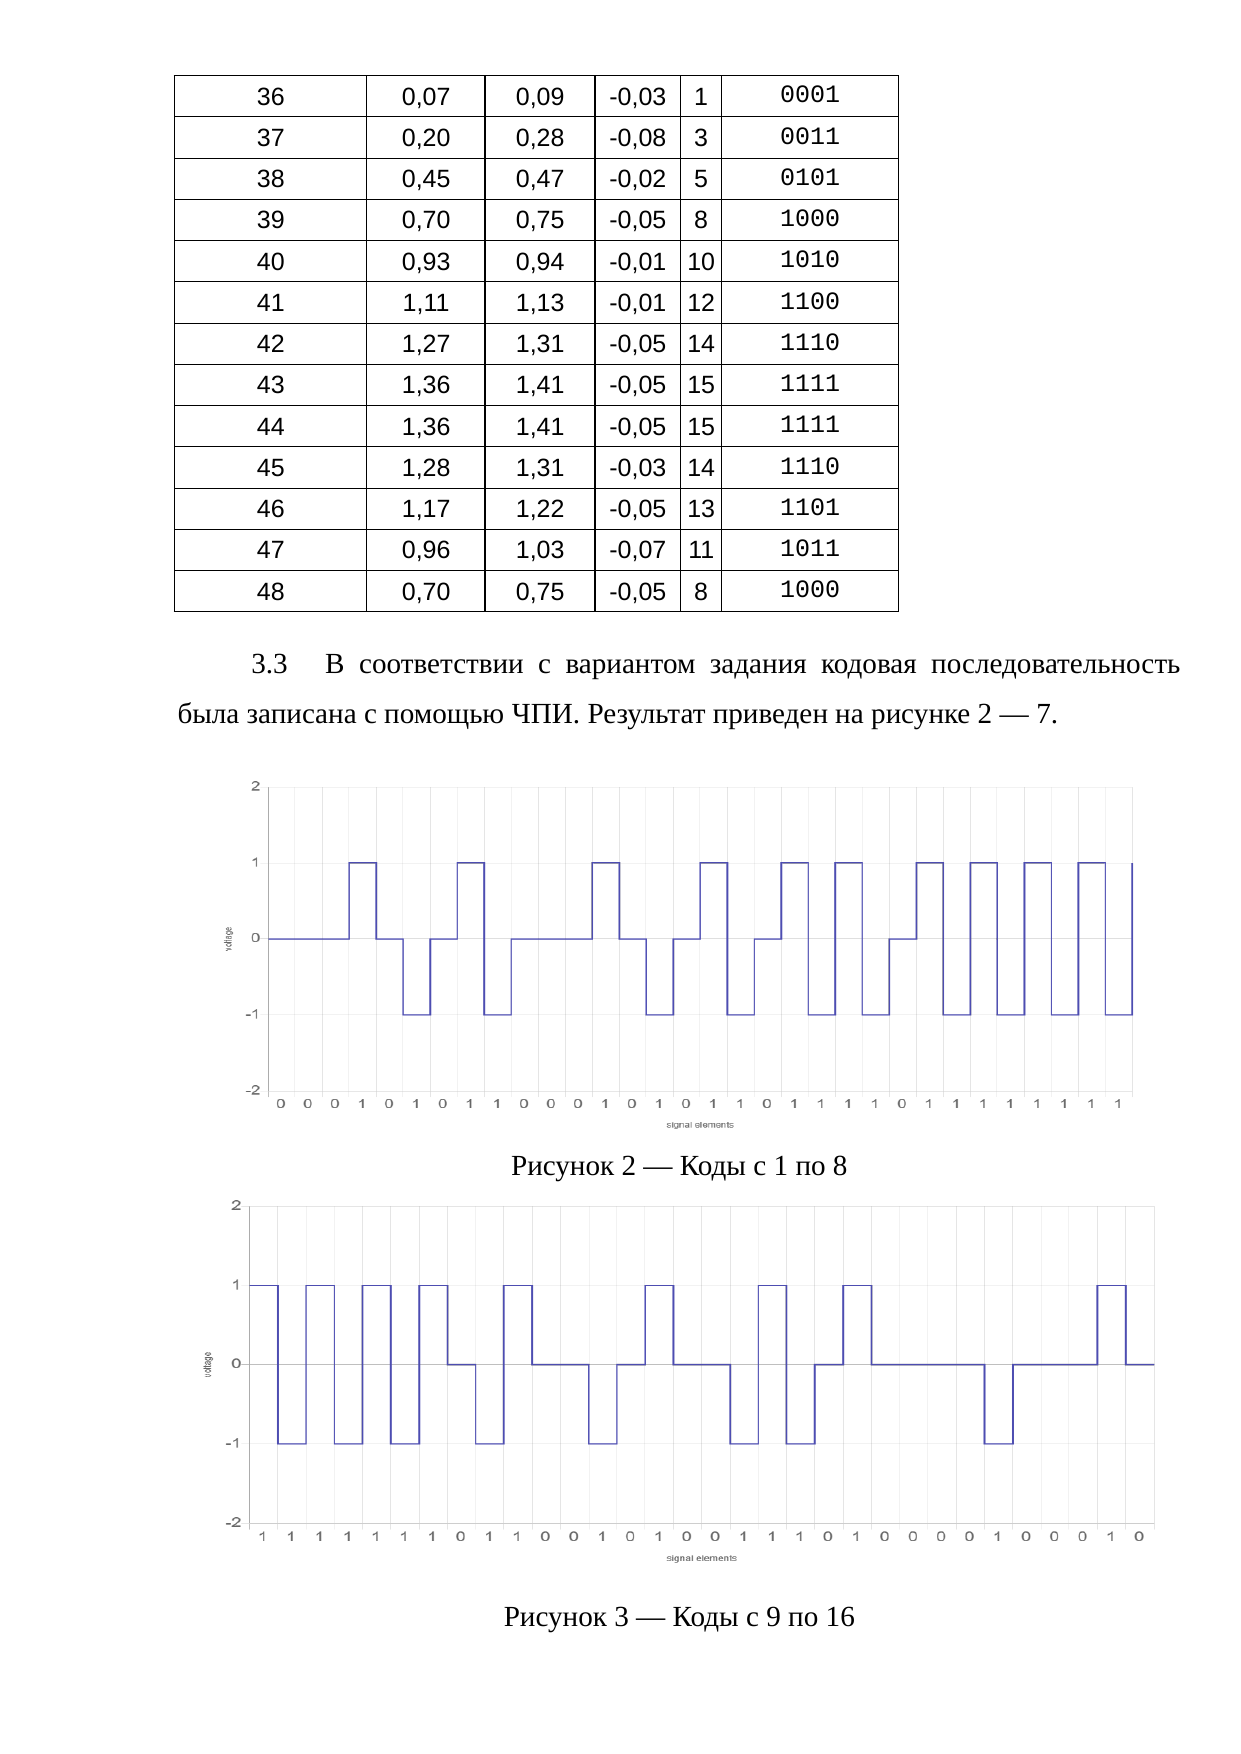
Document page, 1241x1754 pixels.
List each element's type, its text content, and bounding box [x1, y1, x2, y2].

table_cell 0,70 [367, 200, 484, 240]
table_cell 10 [681, 241, 721, 281]
table_cell -0,05 [596, 200, 680, 240]
table_cell 40 [175, 241, 366, 281]
table_cell 0001 [722, 76, 898, 116]
table_cell 1011 [722, 530, 898, 570]
table_cell 45 [175, 447, 366, 487]
table_cell 1110 [722, 324, 898, 364]
table_cell 1,13 [486, 282, 594, 322]
table_cell 36 [175, 76, 366, 116]
table_cell 1010 [722, 241, 898, 281]
table_cell 0,20 [367, 117, 484, 157]
table_cell -0,05 [596, 324, 680, 364]
text Рисунок 2 — Коды с 1 по 8 [177, 780, 1181, 1182]
table_cell 11 [681, 530, 721, 570]
table_cell 1,03 [486, 530, 594, 570]
table_cell 0,75 [486, 571, 594, 611]
table_cell 1,28 [367, 447, 484, 487]
table_cell 0,96 [367, 530, 484, 570]
table_cell 5 [681, 159, 721, 199]
table_cell 1,27 [367, 324, 484, 364]
table_cell 48 [175, 571, 366, 611]
table_cell 12 [681, 282, 721, 322]
table_cell 1,41 [486, 406, 594, 446]
table_cell 1,36 [367, 406, 484, 446]
table_cell 1000 [722, 200, 898, 240]
text Рисунок 3 — Коды с 9 по 16 [177, 1198, 1181, 1633]
table_cell 1000 [722, 571, 898, 611]
table_cell 14 [681, 447, 721, 487]
table_cell 0011 [722, 117, 898, 157]
table_cell 14 [681, 324, 721, 364]
table_cell 1100 [722, 282, 898, 322]
table_cell 0,09 [486, 76, 594, 116]
table_cell 0,07 [367, 76, 484, 116]
table_cell -0,05 [596, 489, 680, 529]
table_cell 41 [175, 282, 366, 322]
picture [198, 1198, 1160, 1566]
table_cell 1,22 [486, 489, 594, 529]
table_cell 37 [175, 117, 366, 157]
table_cell 44 [175, 406, 366, 446]
table_cell 1111 [722, 406, 898, 446]
table_cell 1,36 [367, 365, 484, 405]
table_cell 13 [681, 489, 721, 529]
picture [219, 780, 1139, 1132]
table_cell 8 [681, 200, 721, 240]
table_cell 39 [175, 200, 366, 240]
table_cell -0,05 [596, 571, 680, 611]
table_cell 1111 [722, 365, 898, 405]
table_cell 0,93 [367, 241, 484, 281]
table_cell -0,08 [596, 117, 680, 157]
table_cell -0,03 [596, 76, 680, 116]
table_cell -0,07 [596, 530, 680, 570]
table_cell 38 [175, 159, 366, 199]
table_cell 0,28 [486, 117, 594, 157]
table_cell 15 [681, 365, 721, 405]
table_cell -0,01 [596, 241, 680, 281]
table_cell 42 [175, 324, 366, 364]
table_cell 1,11 [367, 282, 484, 322]
table_cell 1110 [722, 447, 898, 487]
table_cell -0,05 [596, 406, 680, 446]
table_cell 0,47 [486, 159, 594, 199]
table_cell 0,94 [486, 241, 594, 281]
table_cell 1,31 [486, 447, 594, 487]
table_cell 43 [175, 365, 366, 405]
table_cell 47 [175, 530, 366, 570]
table_cell 3 [681, 117, 721, 157]
table_cell -0,02 [596, 159, 680, 199]
table_cell 1,31 [486, 324, 594, 364]
table_cell 1 [681, 76, 721, 116]
table_cell 46 [175, 489, 366, 529]
table_cell 1,17 [367, 489, 484, 529]
table_cell 1101 [722, 489, 898, 529]
table_cell 15 [681, 406, 721, 446]
table_cell -0,05 [596, 365, 680, 405]
table_cell 0,45 [367, 159, 484, 199]
table_cell 0,75 [486, 200, 594, 240]
table_cell 0101 [722, 159, 898, 199]
table_cell -0,01 [596, 282, 680, 322]
table_cell 0,70 [367, 571, 484, 611]
list В соответствии с вариантом задания кодовая последовательность была записана с помощью ЧПИ. Результат приведен на рисунке 2 — 7. [177, 646, 1181, 730]
table_cell 1,41 [486, 365, 594, 405]
table_cell -0,03 [596, 447, 680, 487]
table_cell 8 [681, 571, 721, 611]
